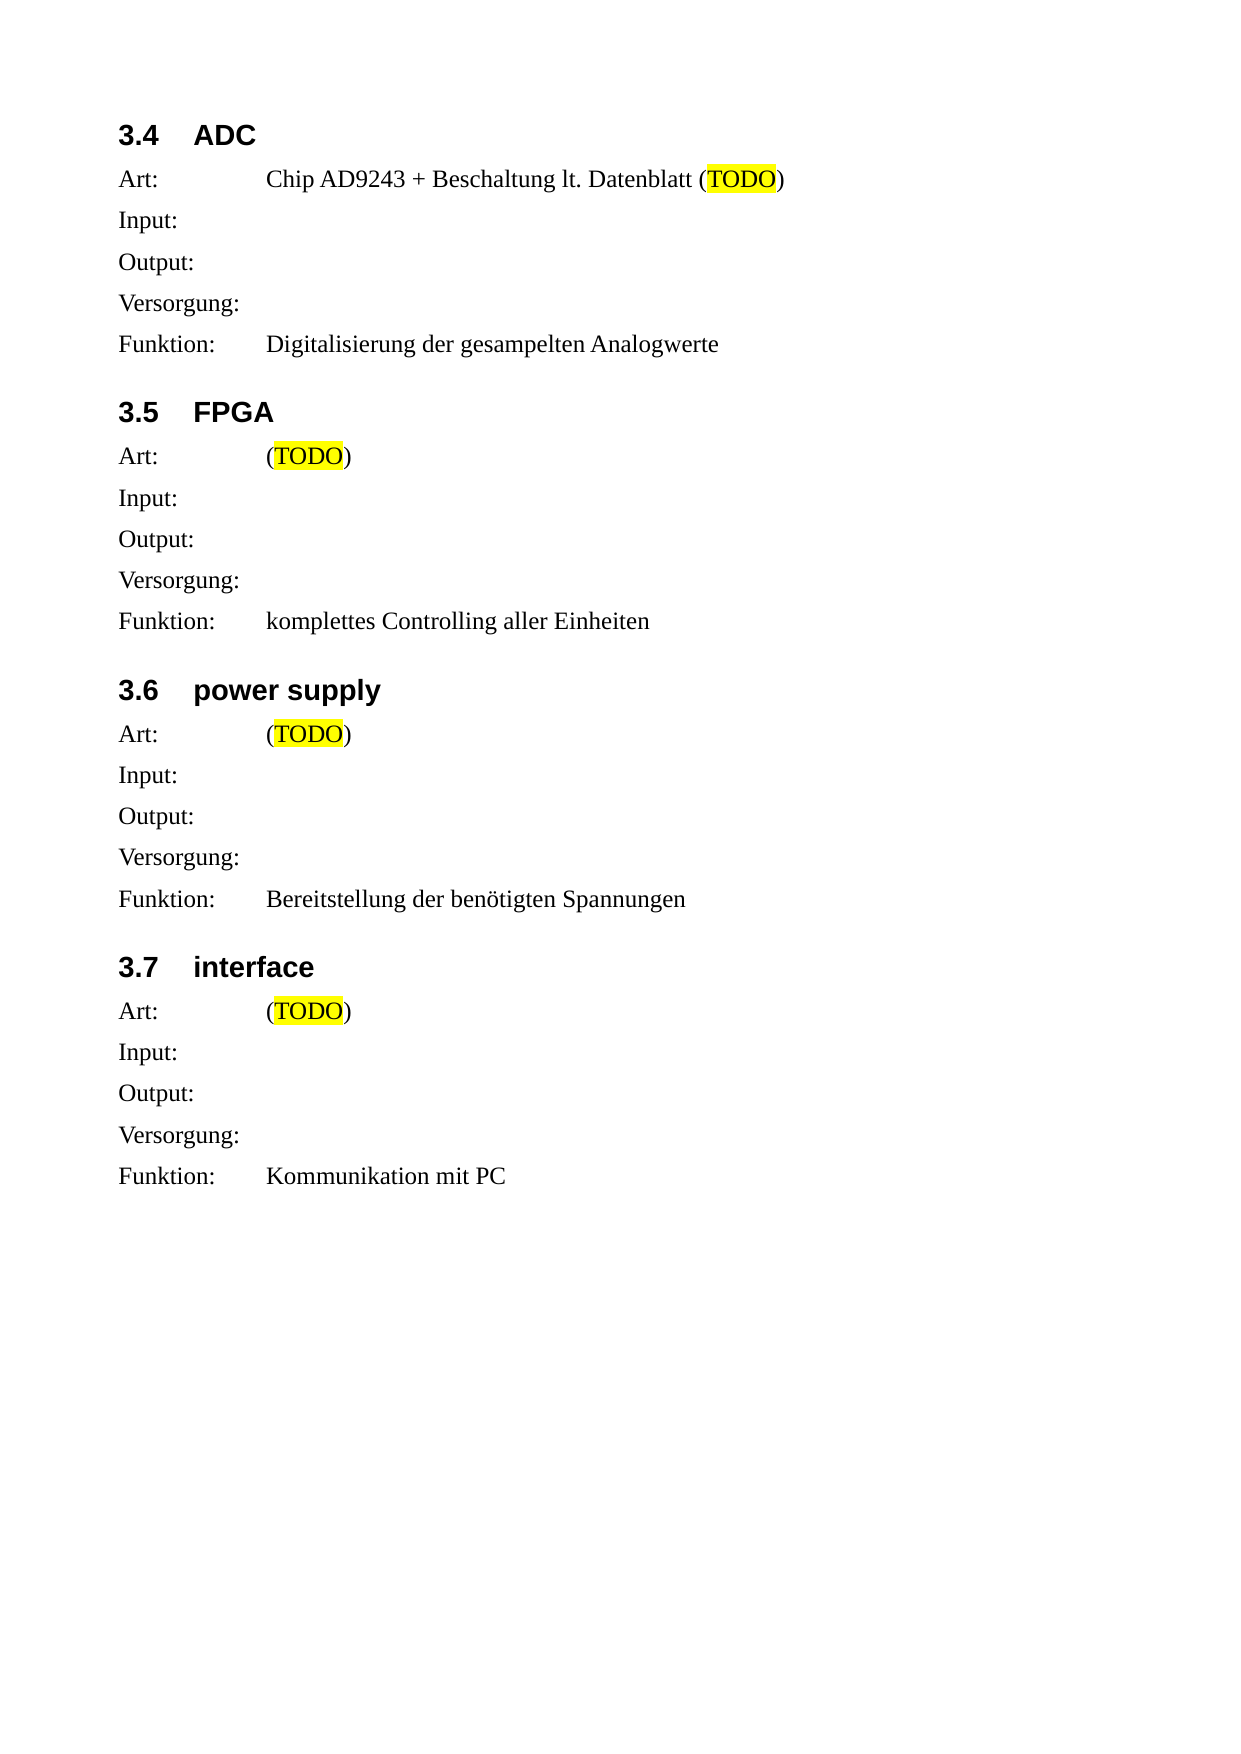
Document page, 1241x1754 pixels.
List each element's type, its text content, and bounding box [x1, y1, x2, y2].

text Input: [118, 205, 1122, 234]
text Art: (TODO) [118, 996, 1122, 1025]
text Output: [118, 1078, 1122, 1107]
subtitle ADC [118, 118, 1122, 152]
text Versorgung: [118, 1120, 1122, 1148]
subtitle interface [118, 950, 1122, 983]
text Versorgung: [118, 565, 1122, 594]
text Funktion: Digitalisierung der gesampelten Analogwerte [118, 329, 1122, 358]
text Input: [118, 483, 1122, 511]
text Input: [118, 760, 1122, 789]
text Funktion: Kommunikation mit PC [118, 1161, 1122, 1190]
text Funktion: Bereitstellung der benötigten Spannungen [118, 884, 1122, 912]
text Versorgung: [118, 842, 1122, 871]
text Art: Chip AD9243 + Beschaltung lt. Datenblatt (TODO) [118, 164, 1122, 193]
subtitle power supply [118, 673, 1122, 706]
text Versorgung: [118, 288, 1122, 317]
text Input: [118, 1037, 1122, 1066]
text Art: (TODO) [118, 441, 1122, 470]
text Output: [118, 801, 1122, 830]
text Art: (TODO) [118, 719, 1122, 747]
subtitle FPGA [118, 395, 1122, 429]
text Output: [118, 247, 1122, 275]
text Funktion: komplettes Controlling aller Einheiten [118, 606, 1122, 635]
text Output: [118, 524, 1122, 553]
